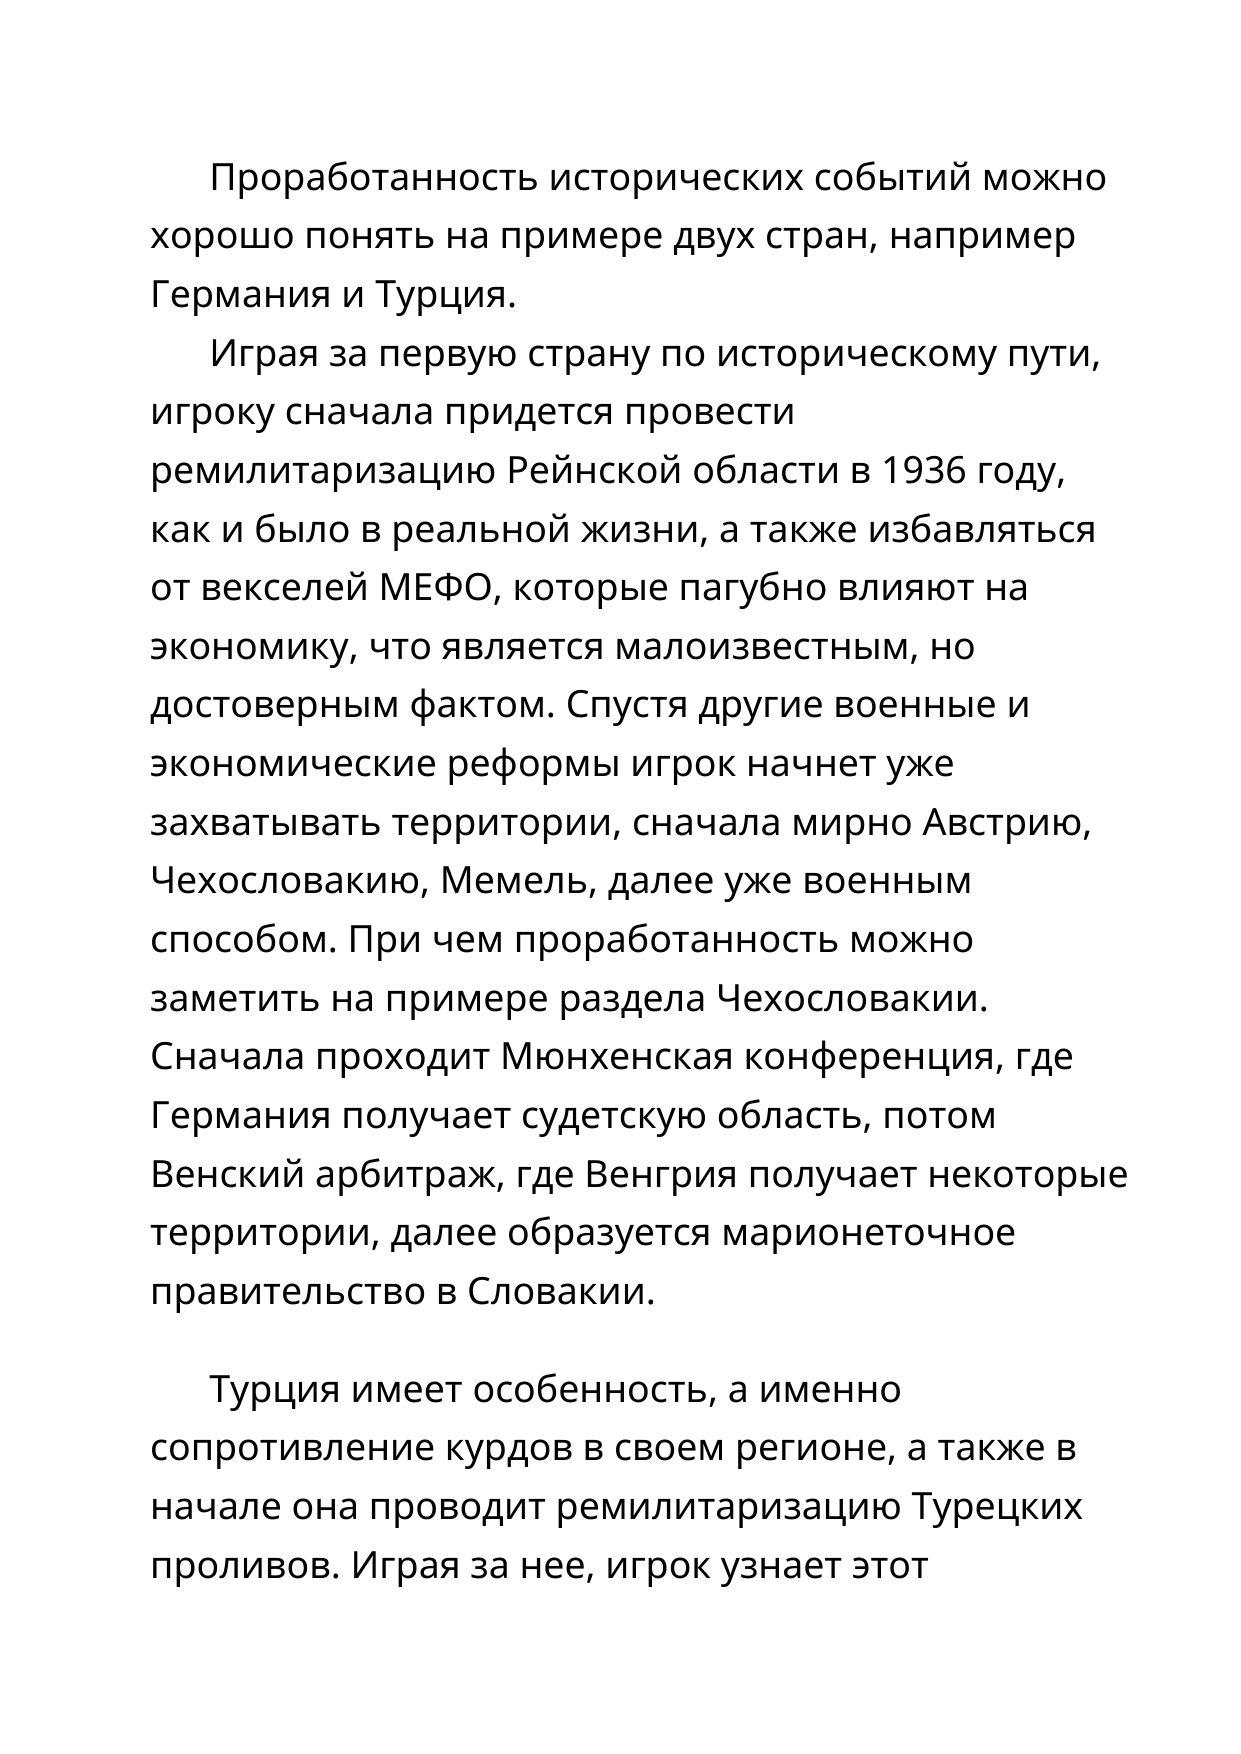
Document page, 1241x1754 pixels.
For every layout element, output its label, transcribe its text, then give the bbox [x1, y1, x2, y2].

list Турция имеет особенность, а именно сопротивление курдов в своем регионе, а также в начале она проводит ремилитаризацию Турецких проливов. Играя за нее, игрок узнает этот [150, 1362, 1130, 1589]
list Играя за первую страну по историческому пути, игроку сначала придется провести ремилитаризацию Рейнской области в 1936 году, как и было в реальной жизни, а также избавляться от векселей МЕФО, которые пагубно влияют на экономику, что является малоизвестным, но достоверным фактом. Спустя другие военные и экономические реформы игрок начнет уже захватывать территории, сначала мирно Австрию, Чехословакию, Мемель, далее уже военным способом. При чем проработанность можно заметить на примере раздела Чехословакии. Сначала проходит Мюнхенская конференция, где Германия получает судетскую область, потом Венский арбитраж, где Венгрия получает некоторые территории, далее образуется марионеточное правительство в Словакии. [150, 326, 1130, 1315]
list Проработанность исторических событий можно хорошо понять на примере двух стран, например Германия и Турция. [150, 150, 1130, 318]
